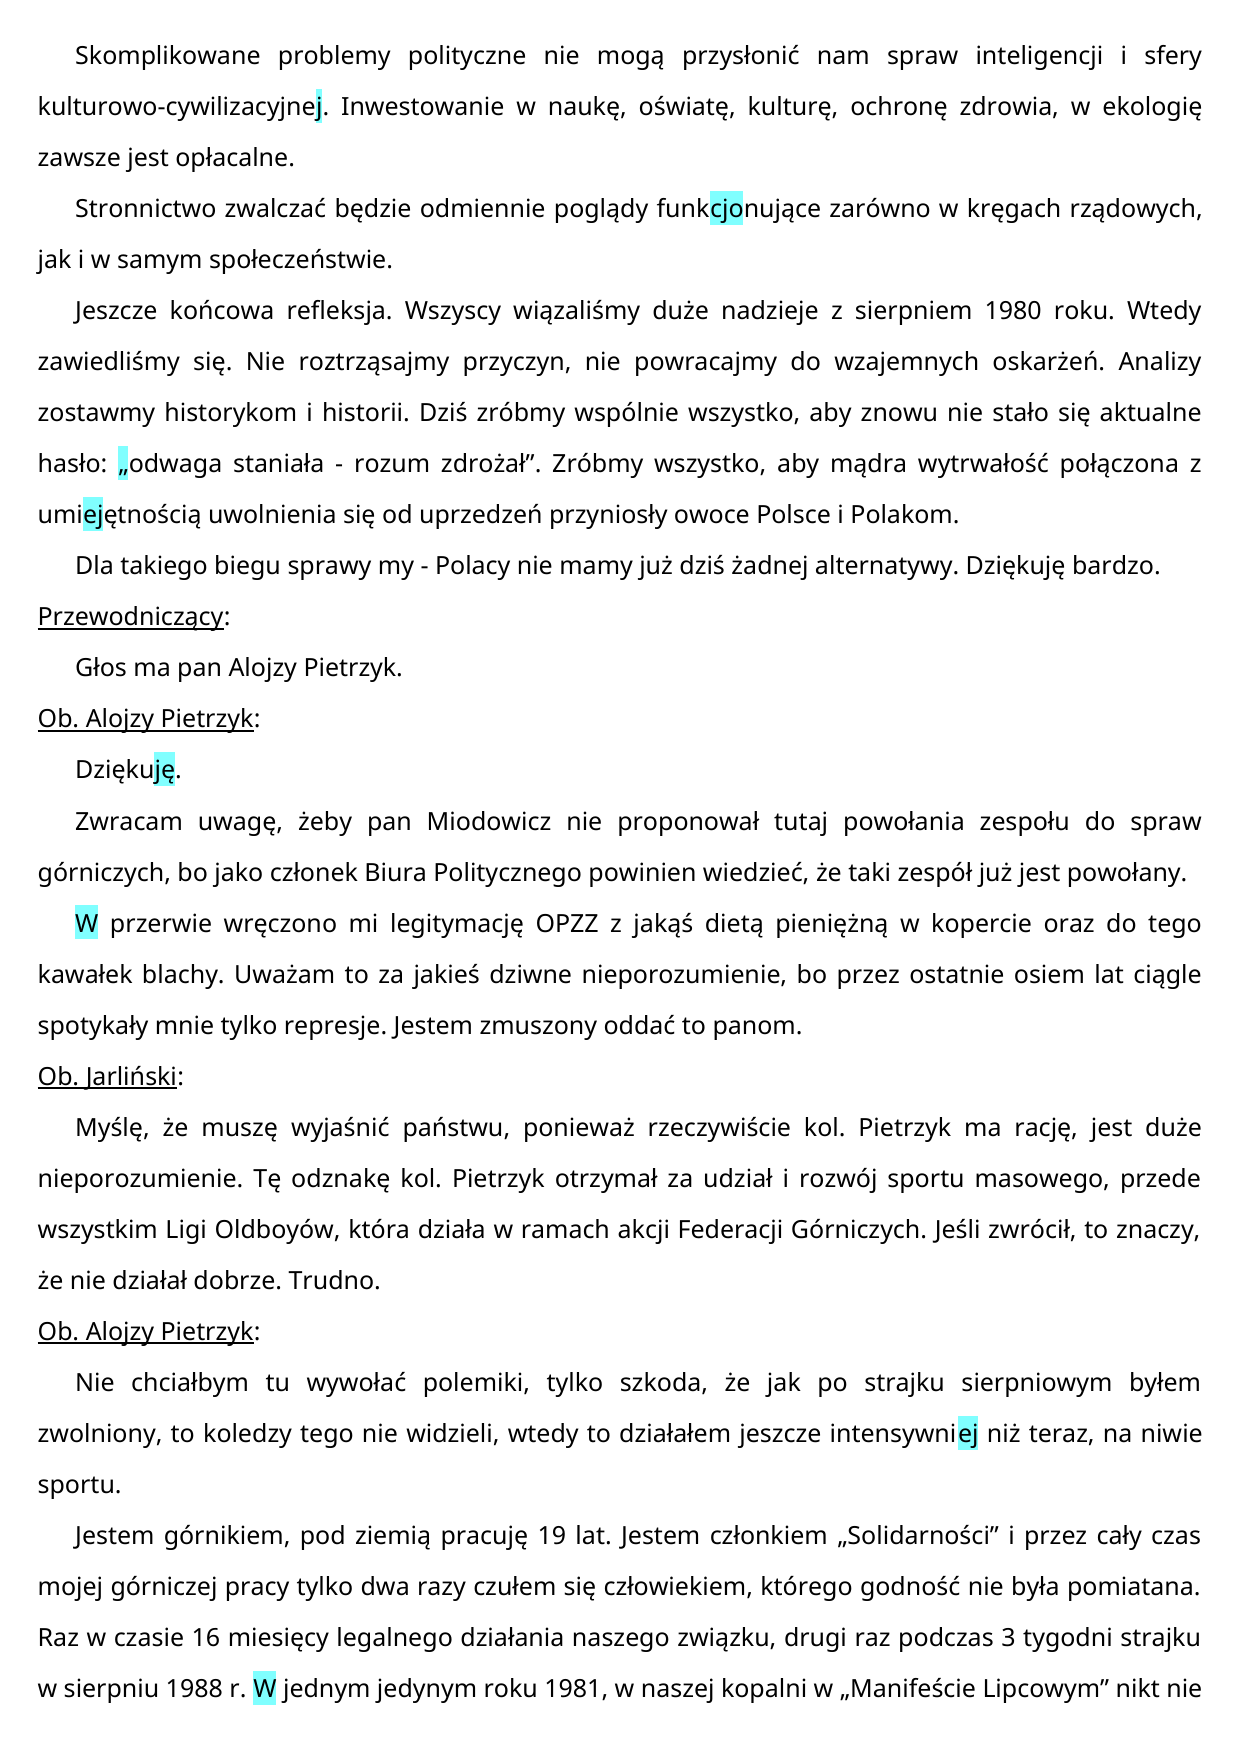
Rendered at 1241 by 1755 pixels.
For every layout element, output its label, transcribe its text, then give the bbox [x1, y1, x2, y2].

text Jeszcze końcowa refleksja. Wszyscy wiązaliśmy duże nadzieje z sierpniem 1980 roku. Wtedy zawiedliśmy się. Nie roztrząsajmy przyczyn, nie powracajmy do wzajemnych oskarżeń. Analizy zostawmy historykom i historii. Dziś zróbmy wspólnie wszystko, aby znowu nie stało się aktualne hasło: „odwaga staniała - rozum zdrożał”. Zróbmy wszystko, aby mądra wytrwałość połączona z umiejętnością uwolnienia się od uprzedzeń przyniosły owoce Polsce i Polakom. [37, 293, 1203, 531]
text Zwracam uwagę, żeby pan Miodowicz nie proponował tutaj powołania zespołu do spraw górniczych, bo jako członek Biura Politycznego powinien wiedzieć, że taki zespół już jest powołany. [37, 803, 1203, 888]
text Dziękuję. [37, 752, 1203, 786]
text Myślę, że muszę wyjaśnić państwu, ponieważ rzeczywiście kol. Pietrzyk ma rację, jest duże nieporozumienie. Tę odznakę kol. Pietrzyk otrzymał za udział i rozwój sportu masowego, przede wszystkim Ligi Oldboyów, która działa w ramach akcji Federacji Górniczych. Jeśli zwrócił, to znaczy, że nie działał dobrze. Trudno. [37, 1109, 1203, 1297]
text Dla takiego biegu sprawy my - Polacy nie mamy już dziś żadnej alternatywy. Dziękuję bardzo. [37, 548, 1203, 582]
text Ob. Alojzy Pietrzyk: [37, 701, 1203, 735]
text Nie chciałbym tu wywołać polemiki, tylko szkoda, że jak po strajku sierpniowym byłem zwolniony, to koledzy tego nie widzieli, wtedy to działałem jeszcze intensywniej niż teraz, na niwie sportu. [37, 1364, 1203, 1501]
text Stronnictwo zwalczać będzie odmiennie poglądy funkcjonujące zarówno w kręgach rządowych, jak i w samym społeczeństwie. [37, 191, 1203, 276]
text Głos ma pan Alojzy Pietrzyk. [37, 650, 1203, 684]
text Ob. Alojzy Pietrzyk: [37, 1313, 1203, 1348]
text Przewodniczący: [37, 599, 1203, 633]
text Skomplikowane problemy polityczne nie mogą przysłonić nam spraw inteligencji i sfery kulturowo-cywilizacyjnej. Inwestowanie w naukę, oświatę, kulturę, ochronę zdrowia, w ekologię zawsze jest opłacalne. [37, 37, 1203, 174]
text Ob. Jarliński: [37, 1058, 1203, 1092]
text Jestem górnikiem, pod ziemią pracuję 19 lat. Jestem członkiem „Solidarności” i przez cały czas mojej górniczej pracy tylko dwa razy czułem się człowiekiem, którego godność nie była pomiatana. Raz w czasie 16 miesięcy legalnego działania naszego związku, drugi raz podczas 3 tygodni strajku w sierpniu 1988 r. W jednym jedynym roku 1981, w naszej kopalni w „Manifeście Lipcowym” nikt nie [37, 1518, 1203, 1705]
text W przerwie wręczono mi legitymację OPZZ z jakąś dietą pieniężną w kopercie oraz do tego kawałek blachy. Uważam to za jakieś dziwne nieporozumienie, bo przez ostatnie osiem lat ciągle spotykały mnie tylko represje. Jestem zmuszony oddać to panom. [37, 905, 1203, 1041]
